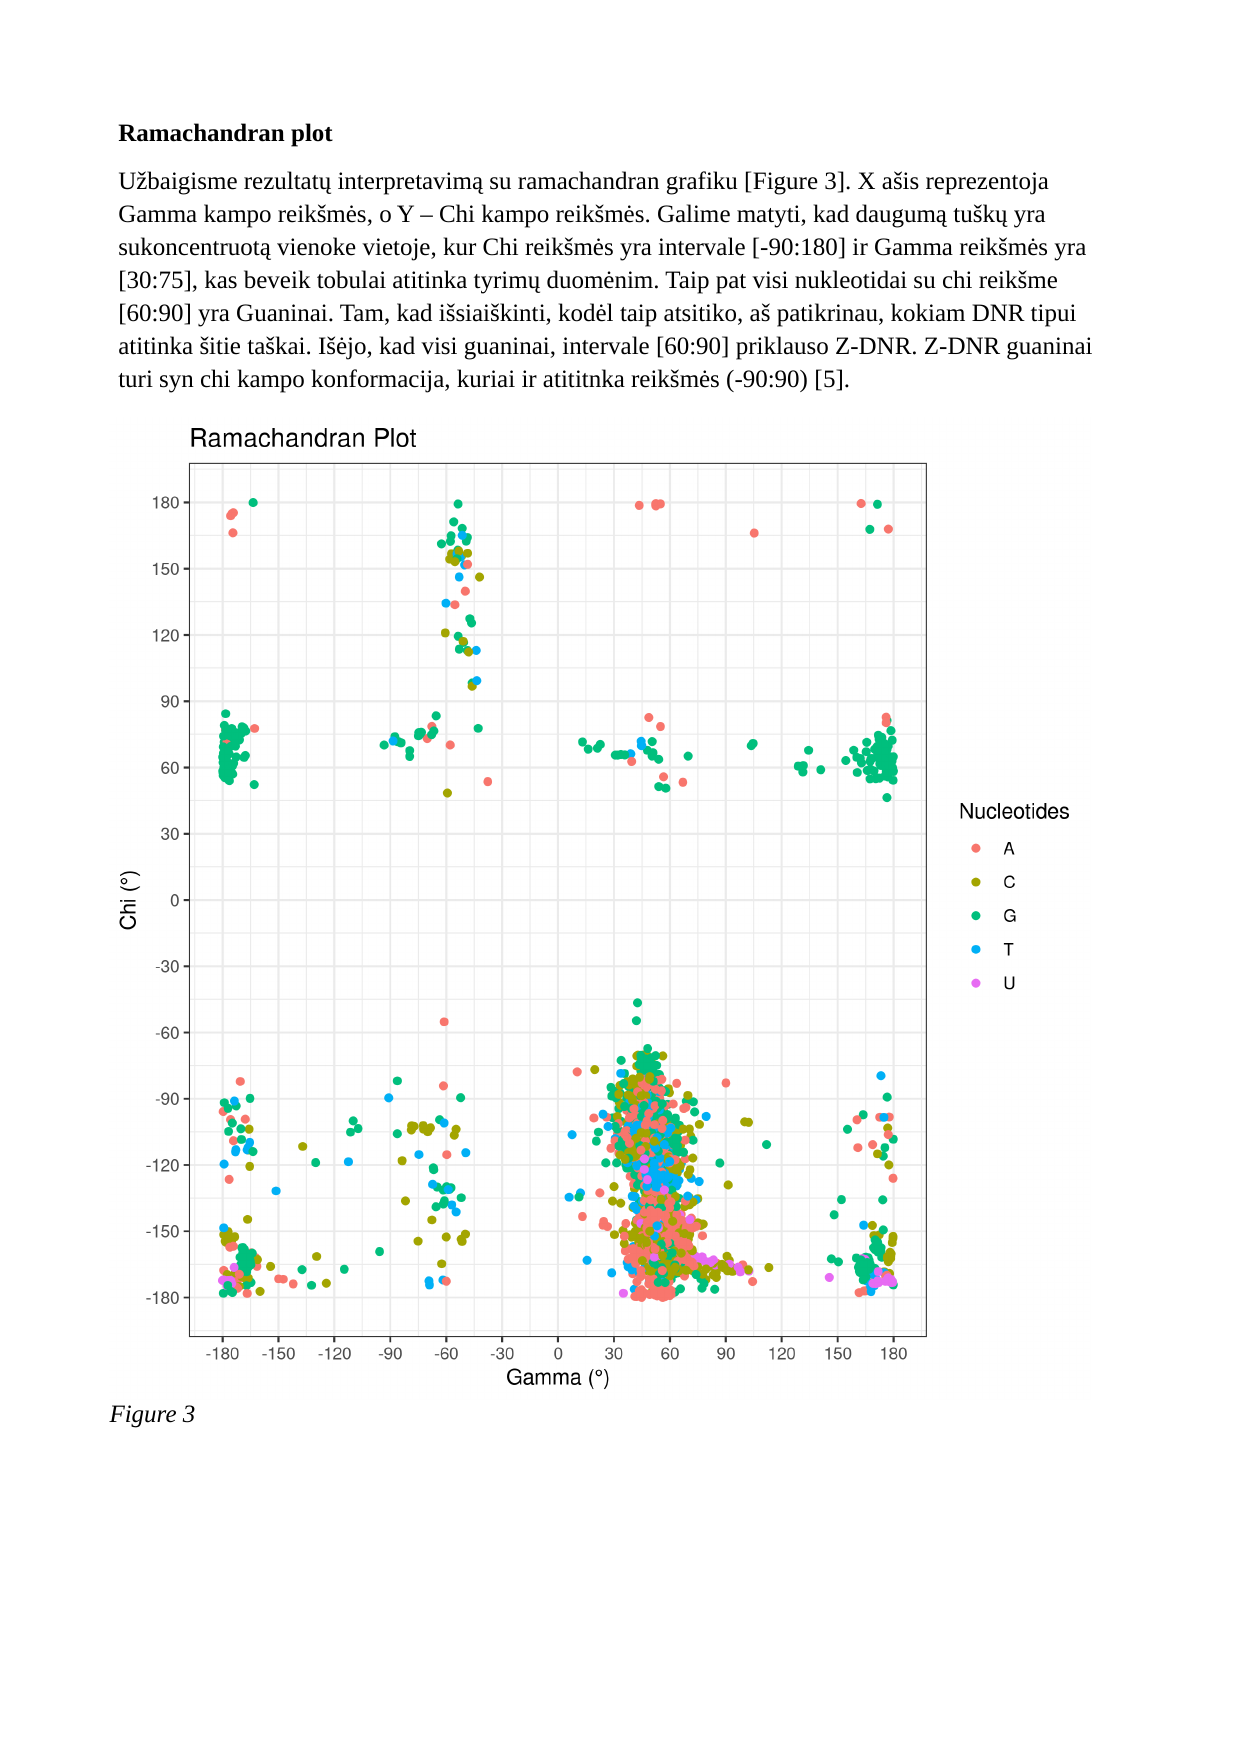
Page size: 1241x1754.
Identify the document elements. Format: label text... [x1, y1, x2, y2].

text Užbaigisme rezultatų interpretavimą su ramachandran grafiku [Figure 3]. X ašis reprezentoja Gamma kampo reikšmės, o Y – Chi kampo reikšmės. Galime matyti, kad daugumą tuškų yra sukoncentruotą vienoke vietoje, kur Chi reikšmės yra intervale [-90:180] ir Gamma reikšmės yra [30:75], kas beveik tobulai atitinka tyrimų duomėnim. Taip pat visi nukleotidai su chi reikšme [60:90] yra Guaninai. Tam, kad išsiaiškinti, kodėl taip atsitiko, aš patikrinau, kokiam DNR tipui atitinka šitie taškai. Išėjo, kad visi guaninai, intervale [60:90] priklauso Z-DNR. Z-DNR guaninai turi syn chi kampo konformacija, kuriai ir atititnka reikšmės (-90:90) [5]. [118, 166, 1122, 393]
text Figure 3 [109, 1400, 1091, 1428]
picture [109, 417, 1091, 1400]
text Ramachandran plot [118, 118, 1122, 147]
